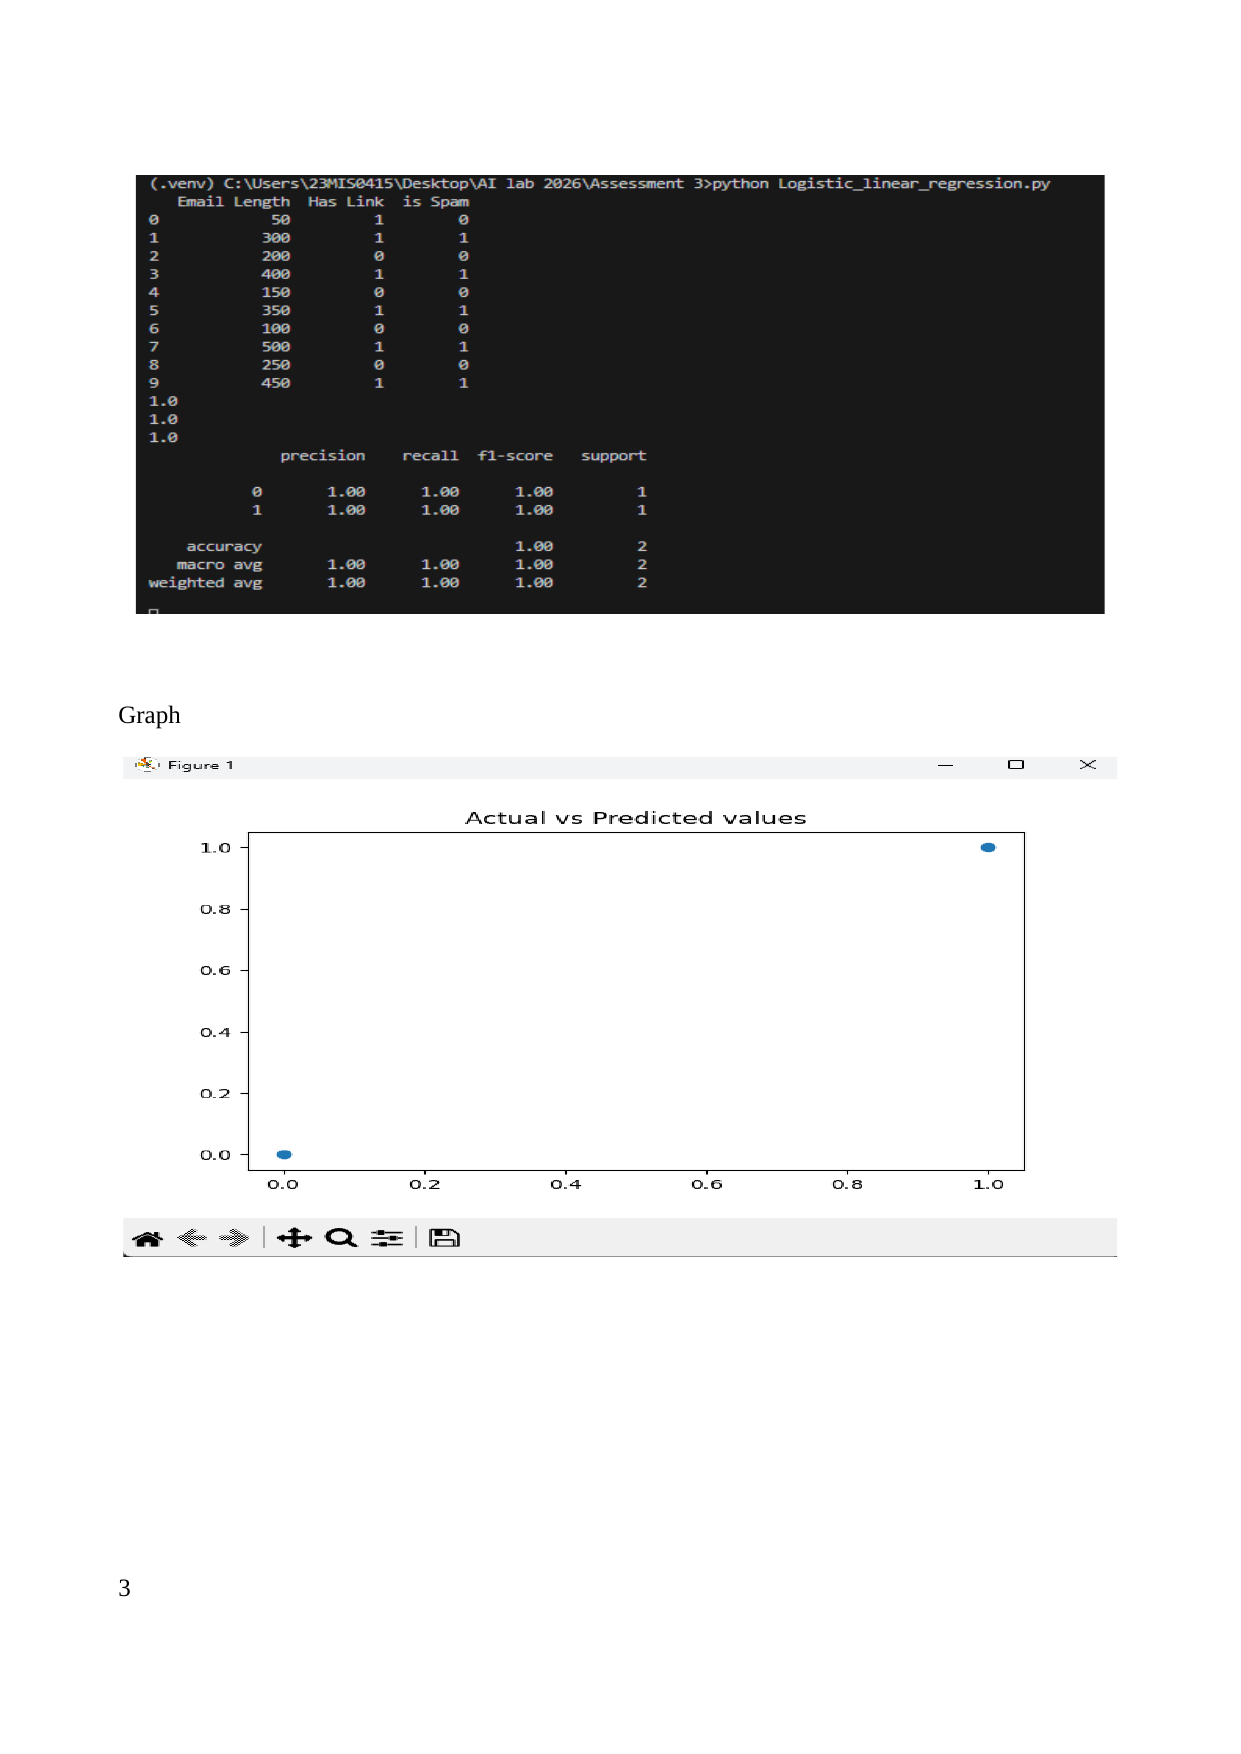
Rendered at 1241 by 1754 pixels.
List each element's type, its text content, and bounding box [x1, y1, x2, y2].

text 3 [118, 1573, 1122, 1602]
picture [123, 757, 1118, 1257]
text Graph [118, 700, 1122, 729]
picture [135, 175, 1105, 614]
